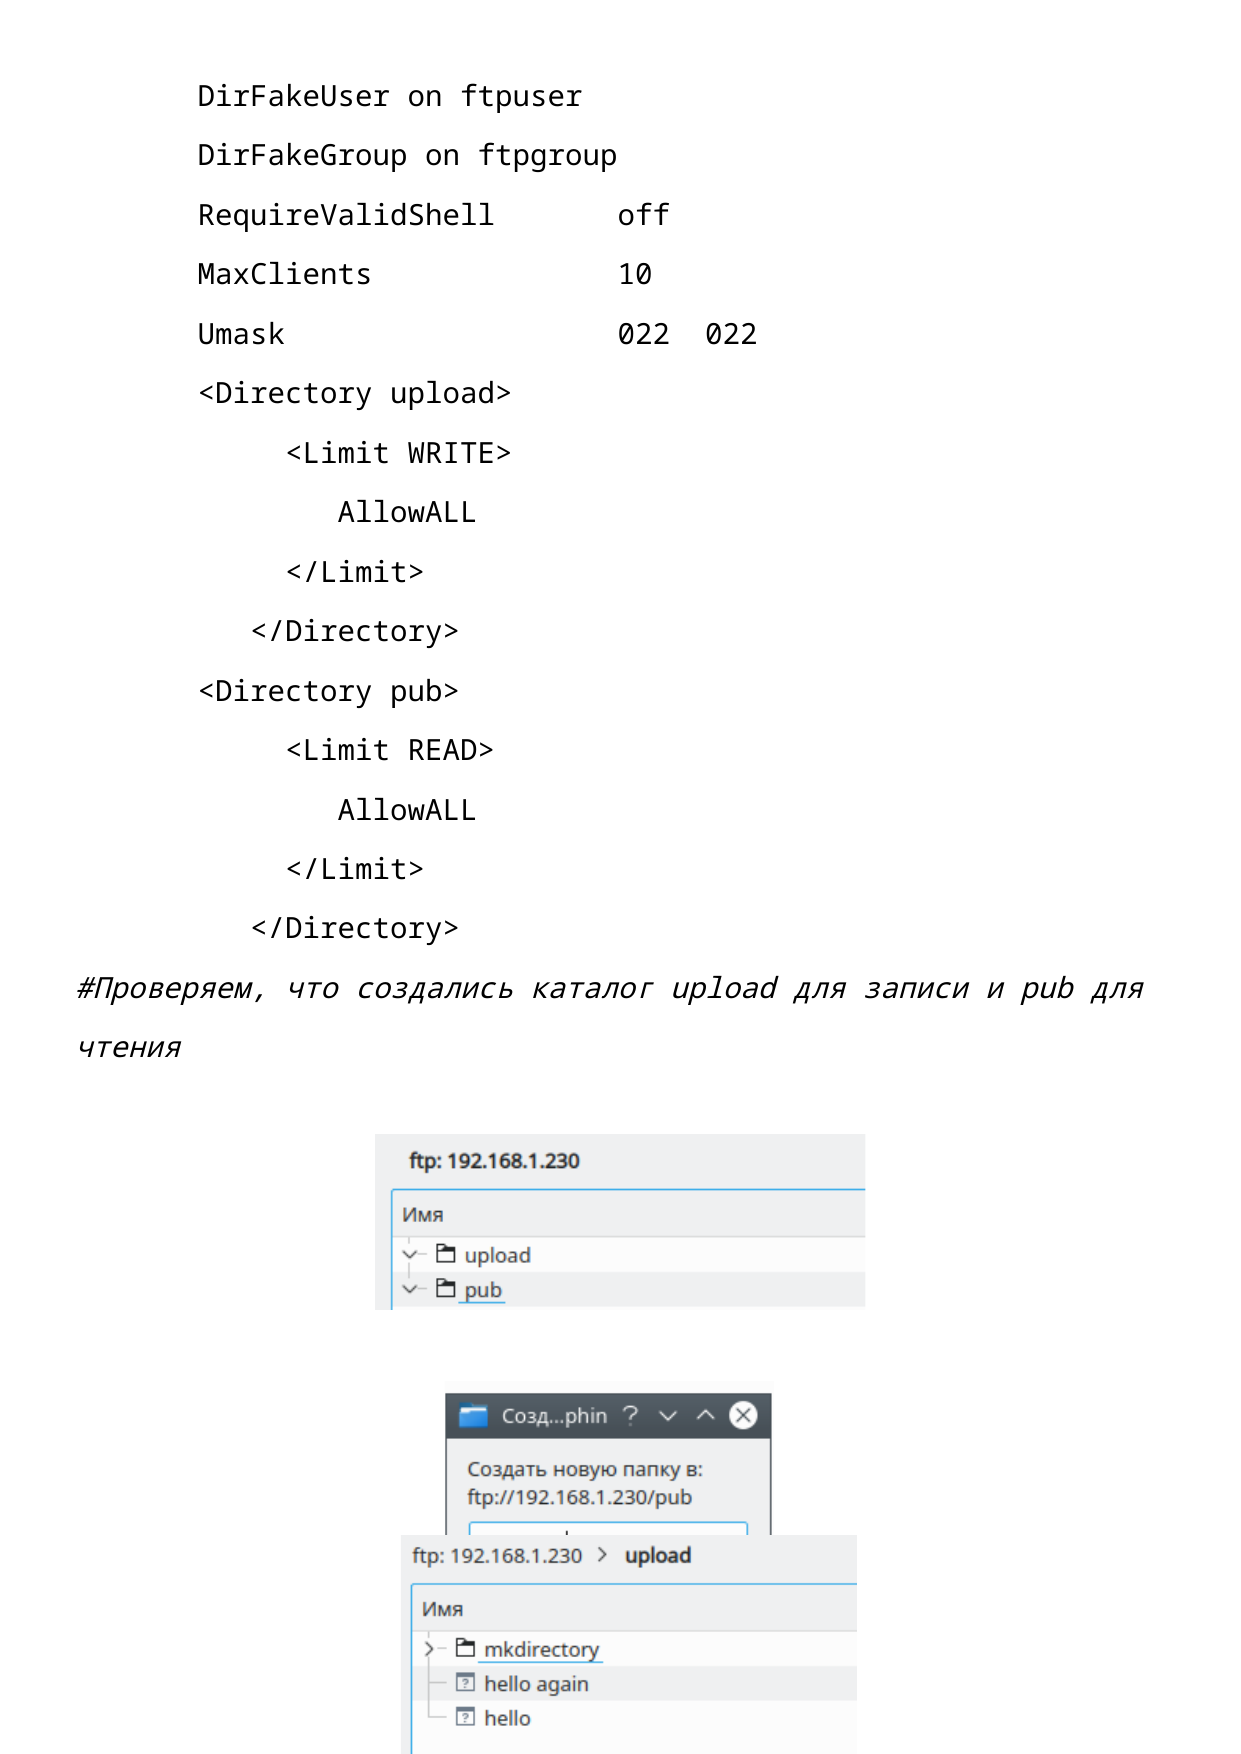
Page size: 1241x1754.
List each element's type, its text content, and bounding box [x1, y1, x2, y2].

picture [375, 1134, 866, 1310]
text DirFakeUser on ftpuser DirFakeGroup on ftpgroup RequireValidShell off MaxClients 10 Umask 022 022 <Directory upload> <Limit WRITE> AllowALL </Limit> </Directory> <Directory pub> <Limit READ> AllowALL </Limit> </Directory> #Проверяем, что создались каталог upload для записи и pub для чтения [75, 75, 1165, 1117]
picture [400, 1381, 857, 1754]
